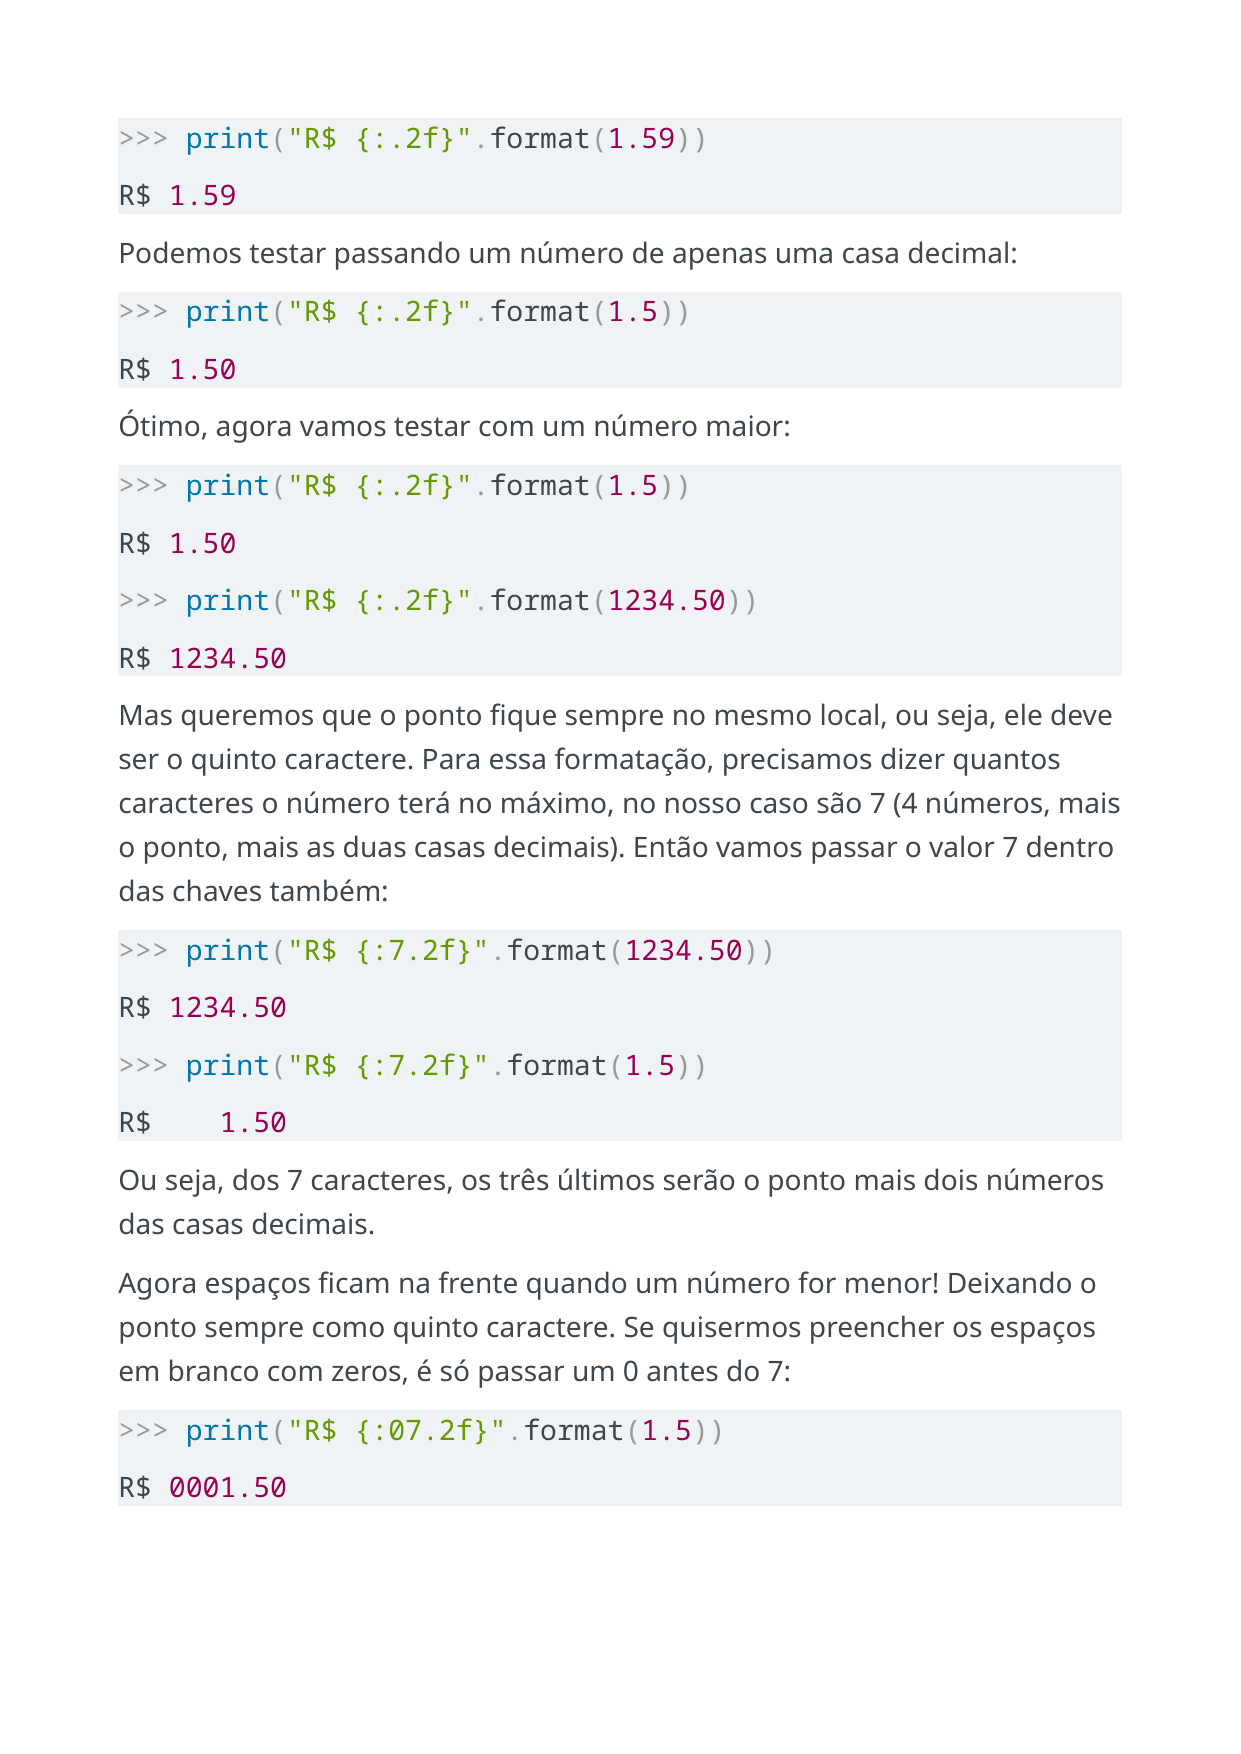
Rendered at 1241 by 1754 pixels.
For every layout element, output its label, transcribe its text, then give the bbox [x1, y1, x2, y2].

text >>> print("R$ {:.2f}".format(1.5)) [118, 465, 1122, 504]
text Ótimo, agora vamos testar com um número maior: [118, 407, 1122, 445]
text >>> print("R$ {:.2f}".format(1.5)) [118, 292, 1122, 330]
text R$ 1.50 [118, 349, 1122, 388]
text >>> print("R$ {:7.2f}".format(1.5)) [118, 1045, 1122, 1084]
text R$ 1.59 [118, 176, 1122, 214]
text >>> print("R$ {:.2f}".format(1234.50)) [118, 580, 1122, 619]
text R$ 1234.50 [118, 638, 1122, 676]
text R$ 1.50 [118, 523, 1122, 561]
text R$ 0001.50 [118, 1467, 1122, 1506]
text R$ 1234.50 [118, 988, 1122, 1026]
text Ou seja, dos 7 caracteres, os três últimos serão o ponto mais dois números das casas decimais. [118, 1160, 1122, 1243]
text >>> print("R$ {:7.2f}".format(1234.50)) [118, 930, 1122, 969]
text >>> print("R$ {:07.2f}".format(1.5)) [118, 1410, 1122, 1448]
text Mas queremos que o ponto fique sempre no mesmo local, ou seja, ele deve ser o quinto caractere. Para essa formatação, precisamos dizer quantos caracteres o número terá no máximo, no nosso caso são 7 (4 números, mais o ponto, mais as duas casas decimais). Então vamos passar o valor 7 dentro das chaves também: [118, 695, 1122, 910]
text >>> print("R$ {:.2f}".format(1.59)) [118, 118, 1122, 156]
text Agora espaços ficam na frente quando um número for menor! Deixando o ponto sempre como quinto caractere. Se quisermos preencher os espaços em branco com zeros, é só passar um 0 antes do 7: [118, 1263, 1122, 1389]
text Podemos testar passando um número de apenas uma casa decimal: [118, 233, 1122, 271]
text R$ 1.50 [118, 1103, 1122, 1141]
